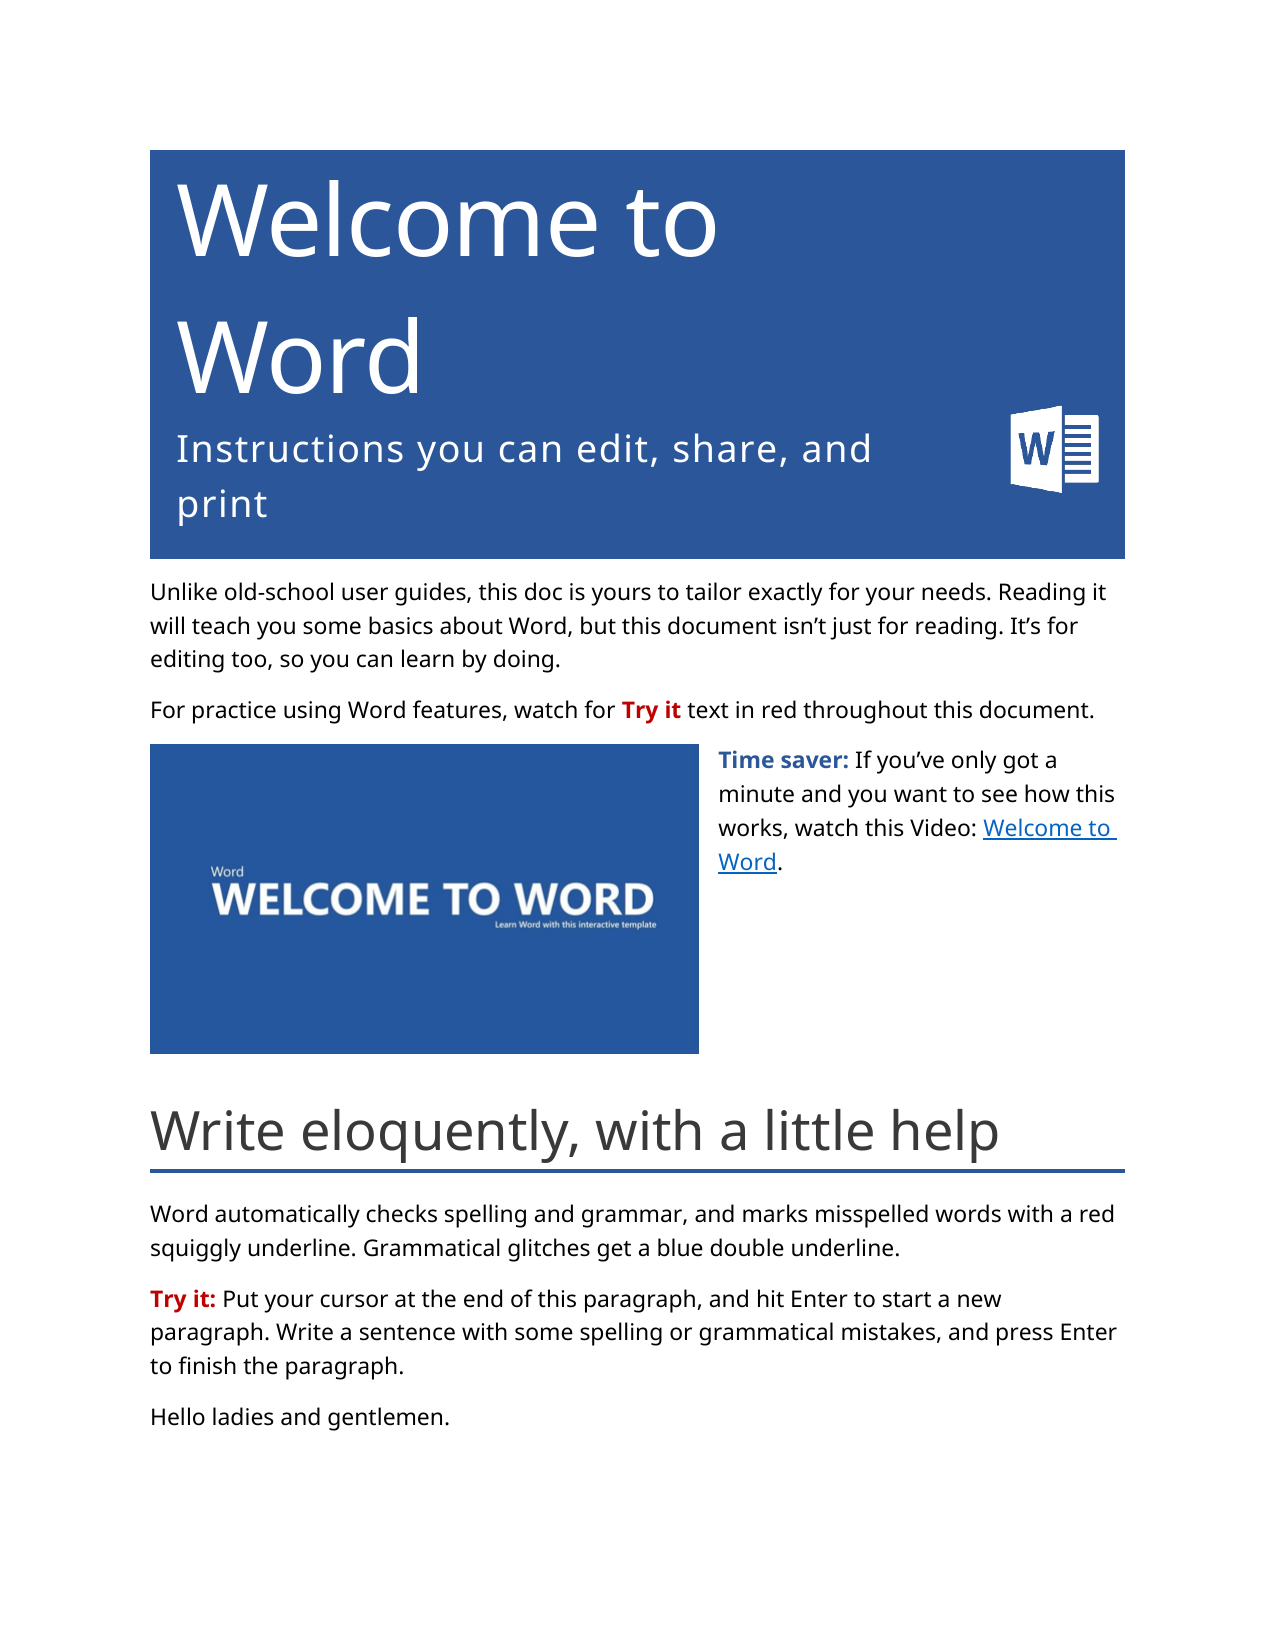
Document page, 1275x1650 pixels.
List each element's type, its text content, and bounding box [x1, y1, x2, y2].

picture [1001, 397, 1114, 500]
picture [150, 744, 699, 1054]
table_header Welcome to Word Instructions you can edit, share, and print [150, 150, 975, 559]
text Unlike old-school user guides, this doc is yours to tailor exactly for your needs. Reading it will teach you some basics about Word, but this document isn’t just for reading. It’s for editing too, so you can learn by doing. [150, 576, 1125, 674]
text Try it: Put your cursor at the end of this paragraph, and hit Enter to start a new paragraph. Write a sentence with some spelling or grammatical mistakes, and press Enter to finish the paragraph. [150, 1282, 1125, 1381]
table_header [150, 728, 703, 1055]
subtitle Write eloquently, with a little help [150, 1093, 1125, 1169]
text For practice using Word features, watch for Try it text in red throughout this document. [150, 694, 1125, 725]
table_header Time saver: If you’ve only got a minute and you want to see how this works, watch this Video: Welcome to Word. [703, 728, 1125, 1055]
text Hello ladies and gentlemen. [150, 1400, 1125, 1432]
text Word automatically checks spelling and grammar, and marks misspelled words with a red squiggly underline. Grammatical glitches get a blue double underline. [150, 1198, 1125, 1263]
table_header [975, 150, 1125, 559]
